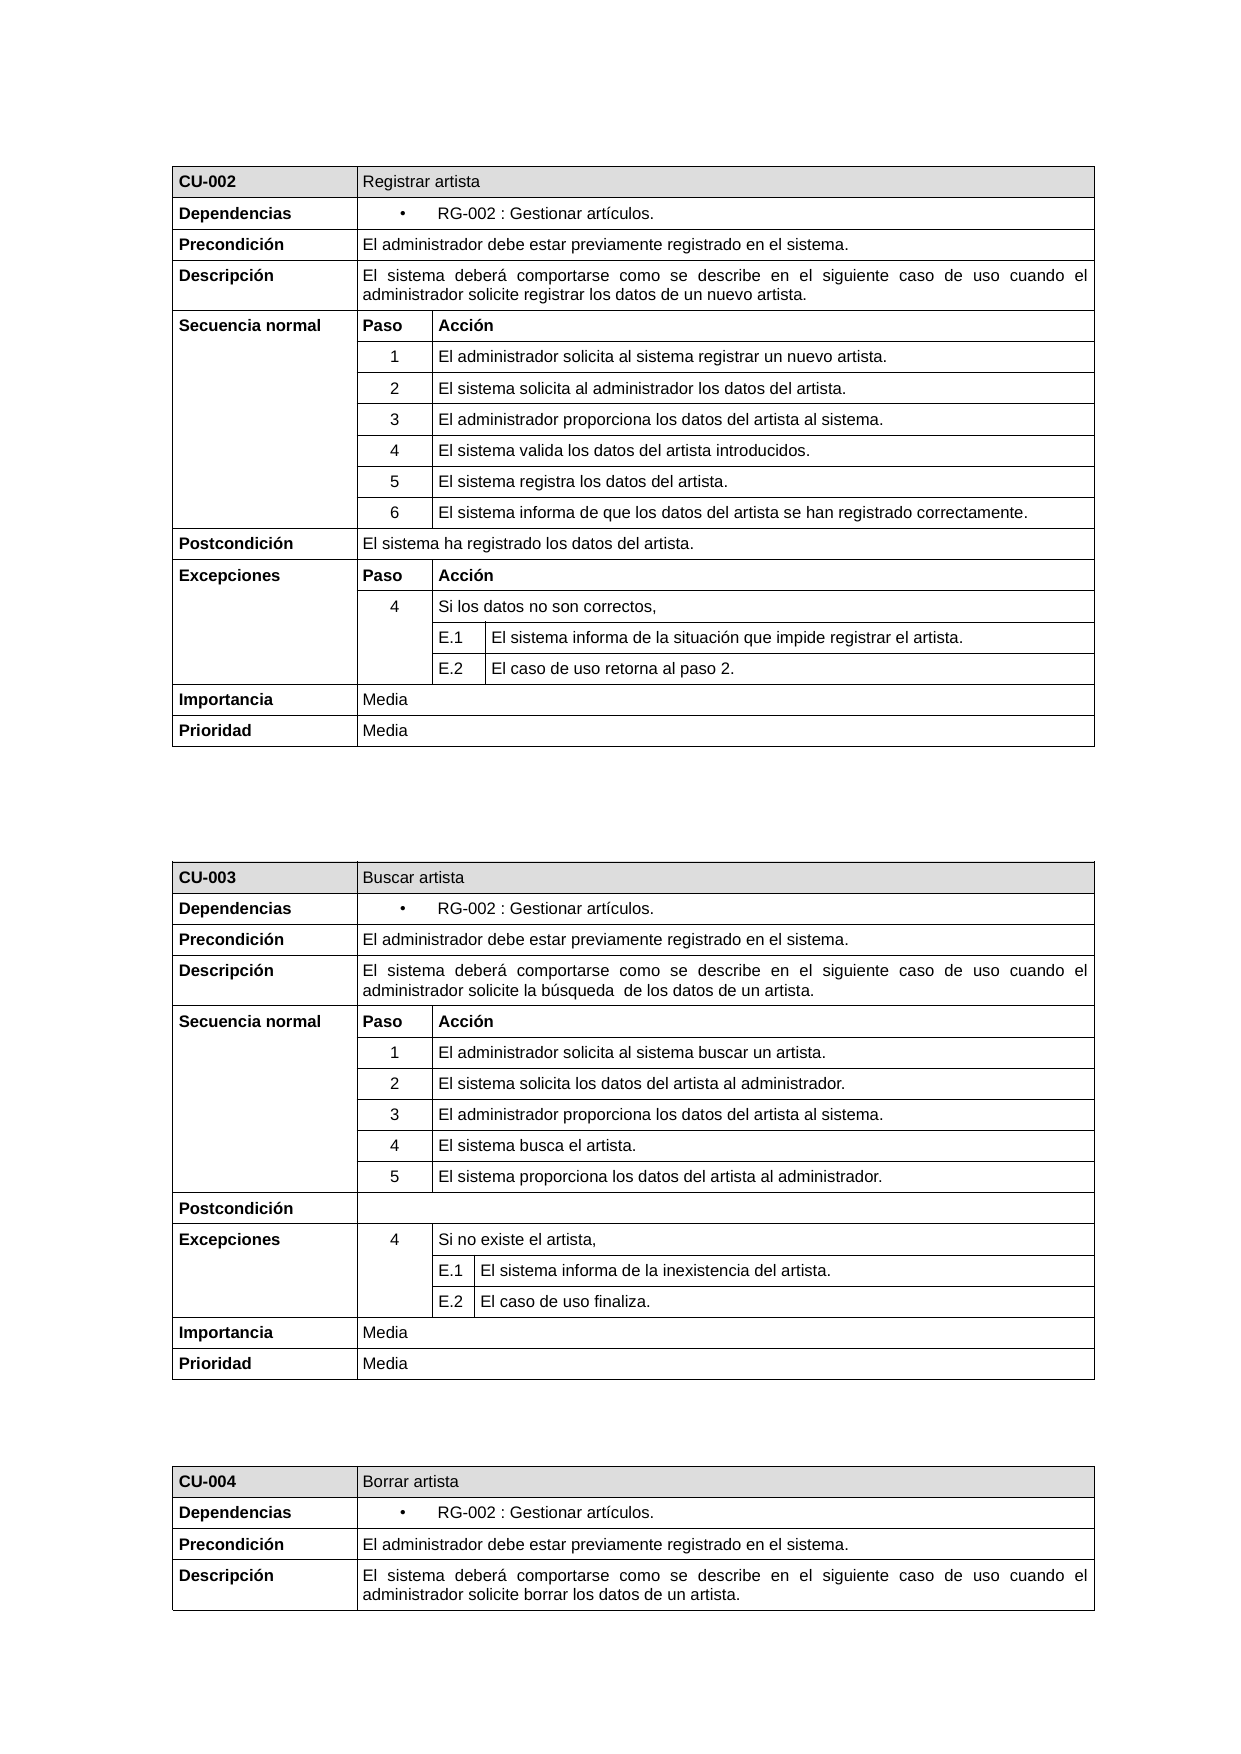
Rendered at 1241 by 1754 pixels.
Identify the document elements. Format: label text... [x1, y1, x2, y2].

table_cell RG-002 : Gestionar artículos. [358, 1498, 1094, 1528]
table_cell El sistema valida los datos del artista introducidos. [433, 436, 1094, 466]
table_cell E.2 [433, 654, 485, 684]
table_cell Secuencia normal [173, 1006, 357, 1192]
table_cell El sistema informa de la inexistencia del artista. [475, 1256, 1094, 1286]
table_cell 4 [358, 436, 432, 466]
table_header Buscar artista [358, 863, 1094, 893]
table_cell Prioridad [173, 1349, 357, 1379]
table_cell El sistema deberá comportarse como se describe en el siguiente caso de uso cuando el administrador solicite borrar los datos de un artista. [358, 1560, 1094, 1610]
table_cell El sistema solicita los datos del artista al administrador. [433, 1069, 1094, 1099]
table_header CU-002 [173, 167, 357, 197]
table_cell Descripción [173, 956, 357, 1005]
table_cell El sistema busca el artista. [433, 1131, 1094, 1161]
table_cell Precondición [173, 230, 357, 259]
table_cell El sistema proporciona los datos del artista al administrador. [433, 1162, 1094, 1192]
table_cell Precondición [173, 1529, 357, 1559]
table_cell 4 [358, 1224, 432, 1317]
table_cell Postcondición [173, 529, 357, 559]
table_cell Media [358, 1318, 1094, 1348]
table_cell El administrador debe estar previamente registrado en el sistema. [358, 925, 1094, 955]
table_cell RG-002 : Gestionar artículos. [358, 894, 1094, 924]
table_cell El administrador solicita al sistema registrar un nuevo artista. [433, 342, 1094, 372]
table_cell 4 [358, 1131, 432, 1161]
table_cell E.2 [433, 1287, 474, 1317]
table_cell Si los datos no son correctos, [433, 591, 1094, 621]
table_cell Si no existe el artista, [433, 1224, 1094, 1254]
table_cell Excepciones [173, 560, 357, 684]
table_cell Importancia [173, 1318, 357, 1348]
table_cell 2 [358, 1069, 432, 1099]
table_cell E.1 [433, 1256, 474, 1286]
table_cell [358, 1193, 1094, 1223]
table_cell Acción [433, 560, 1094, 590]
table_cell El administrador debe estar previamente registrado en el sistema. [358, 1529, 1094, 1559]
table_cell El administrador debe estar previamente registrado en el sistema. [358, 230, 1094, 259]
table_cell Acción [433, 311, 1094, 341]
table_cell Acción [433, 1006, 1094, 1036]
table_cell El administrador solicita al sistema buscar un artista. [433, 1038, 1094, 1068]
table_cell El sistema registra los datos del artista. [433, 467, 1094, 497]
table_cell El sistema ha registrado los datos del artista. [358, 529, 1094, 559]
table_cell El sistema solicita al administrador los datos del artista. [433, 373, 1094, 403]
table_header Borrar artista [358, 1467, 1094, 1497]
table_cell Dependencias [173, 198, 357, 228]
table_cell 5 [358, 467, 432, 497]
table_cell Media [358, 685, 1094, 715]
table_cell Paso [358, 311, 432, 341]
table_cell 5 [358, 1162, 432, 1192]
table_cell Media [358, 1349, 1094, 1379]
table_cell Prioridad [173, 716, 357, 746]
table_cell El sistema informa de la situación que impide registrar el artista. [486, 623, 1094, 652]
table_cell E.1 [433, 623, 485, 652]
table_cell Dependencias [173, 1498, 357, 1528]
table_cell Postcondición [173, 1193, 357, 1223]
table_cell Paso [358, 560, 432, 590]
table_cell 3 [358, 1100, 432, 1130]
table_cell El caso de uso finaliza. [475, 1287, 1094, 1317]
table_header Registrar artista [358, 167, 1094, 197]
table_cell 1 [358, 342, 432, 372]
table_cell Dependencias [173, 894, 357, 924]
table_cell 4 [358, 591, 432, 684]
table_cell RG-002 : Gestionar artículos. [358, 198, 1094, 228]
table_cell 2 [358, 373, 432, 403]
table_cell Media [358, 716, 1094, 746]
table_cell Secuencia normal [173, 311, 357, 528]
table_header CU-004 [173, 1467, 357, 1497]
table_cell El administrador proporciona los datos del artista al sistema. [433, 404, 1094, 434]
table_cell Importancia [173, 685, 357, 715]
table_cell El sistema deberá comportarse como se describe en el siguiente caso de uso cuando el administrador solicite la búsqueda de los datos de un artista. [358, 956, 1094, 1005]
table_cell 3 [358, 404, 432, 434]
table_cell Precondición [173, 925, 357, 955]
table_cell Descripción [173, 1560, 357, 1610]
table_header CU-003 [173, 863, 357, 893]
table_cell El administrador proporciona los datos del artista al sistema. [433, 1100, 1094, 1130]
table_cell 6 [358, 498, 432, 528]
table_cell Paso [358, 1006, 432, 1036]
table_cell 1 [358, 1038, 432, 1068]
table_cell Descripción [173, 261, 357, 310]
table_cell El caso de uso retorna al paso 2. [486, 654, 1094, 684]
table_cell El sistema informa de que los datos del artista se han registrado correctamente. [433, 498, 1094, 528]
table_cell El sistema deberá comportarse como se describe en el siguiente caso de uso cuando el administrador solicite registrar los datos de un nuevo artista. [358, 261, 1094, 310]
table_cell Excepciones [173, 1224, 357, 1317]
